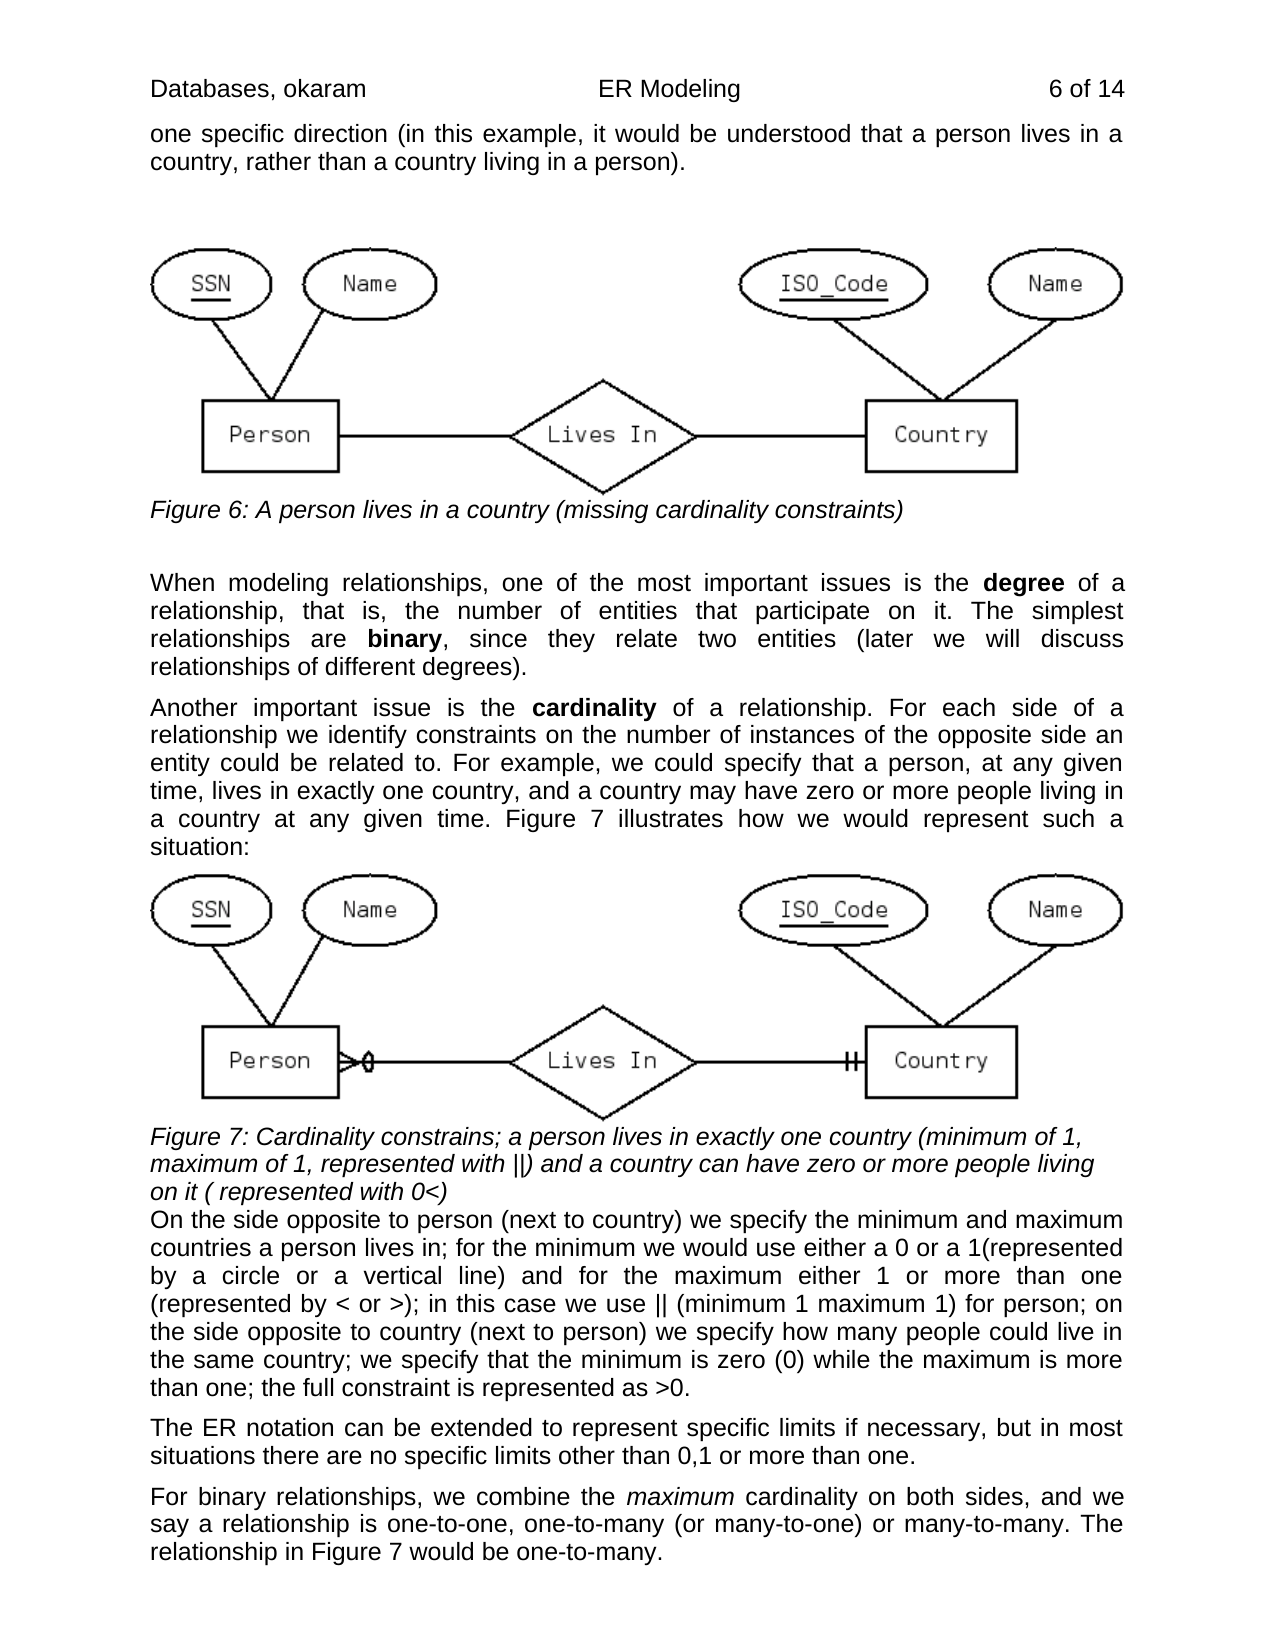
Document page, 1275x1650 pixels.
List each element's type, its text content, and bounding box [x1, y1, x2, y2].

picture [150, 873, 1125, 1123]
text Figure 6: A person lives in a country (missing cardinality constraints) [150, 497, 1125, 524]
text When modeling relationships, one of the most important issues is the degree of a relationship, that is, the number of entities that participate on it. The simplest relationships are binary, since they relate two entities (later we will discuss relationships of different degrees). [150, 569, 1125, 681]
text Figure 7: Cardinality constrains; a person lives in exactly one country (minimum of 1, maximum of 1, represented with ||) and a country can have zero or more people living on it ( represented with 0<) [150, 1123, 1125, 1206]
picture [150, 247, 1125, 497]
text On the side opposite to person (next to country) we specify the minimum and maximum countries a person lives in; for the minimum we would use either a 0 or a 1(represented by a circle or a vertical line) and for the maximum either 1 or more than one (represented by < or >); in this case we use || (minimum 1 maximum 1) for person; on the side opposite to country (next to person) we specify how many people could live in the same country; we specify that the minimum is zero (0) while the maximum is more than one; the full constraint is represented as >0. [150, 1206, 1125, 1401]
text Another important issue is the cardinality of a relationship. For each side of a relationship we identify constraints on the number of instances of the opposite side an entity could be related to. For example, we could specify that a person, at any given time, lives in exactly one country, and a country may have zero or more people living in a country at any given time. Figure 7 illustrates how we would represent such a situation: [150, 693, 1125, 861]
text The ER notation can be extended to represent specific limits if necessary, but in most situations there are no specific limits other than 0,1 or more than one. [150, 1414, 1125, 1470]
text one specific direction (in this example, it would be understood that a person lives in a country, rather than a country living in a person). [150, 120, 1125, 176]
text For binary relationships, we combine the maximum cardinality on both sides, and we say a relationship is one-to-one, one-to-many (or many-to-one) or many-to-many. The relationship in Figure 7 would be one-to-many. [150, 1482, 1125, 1566]
